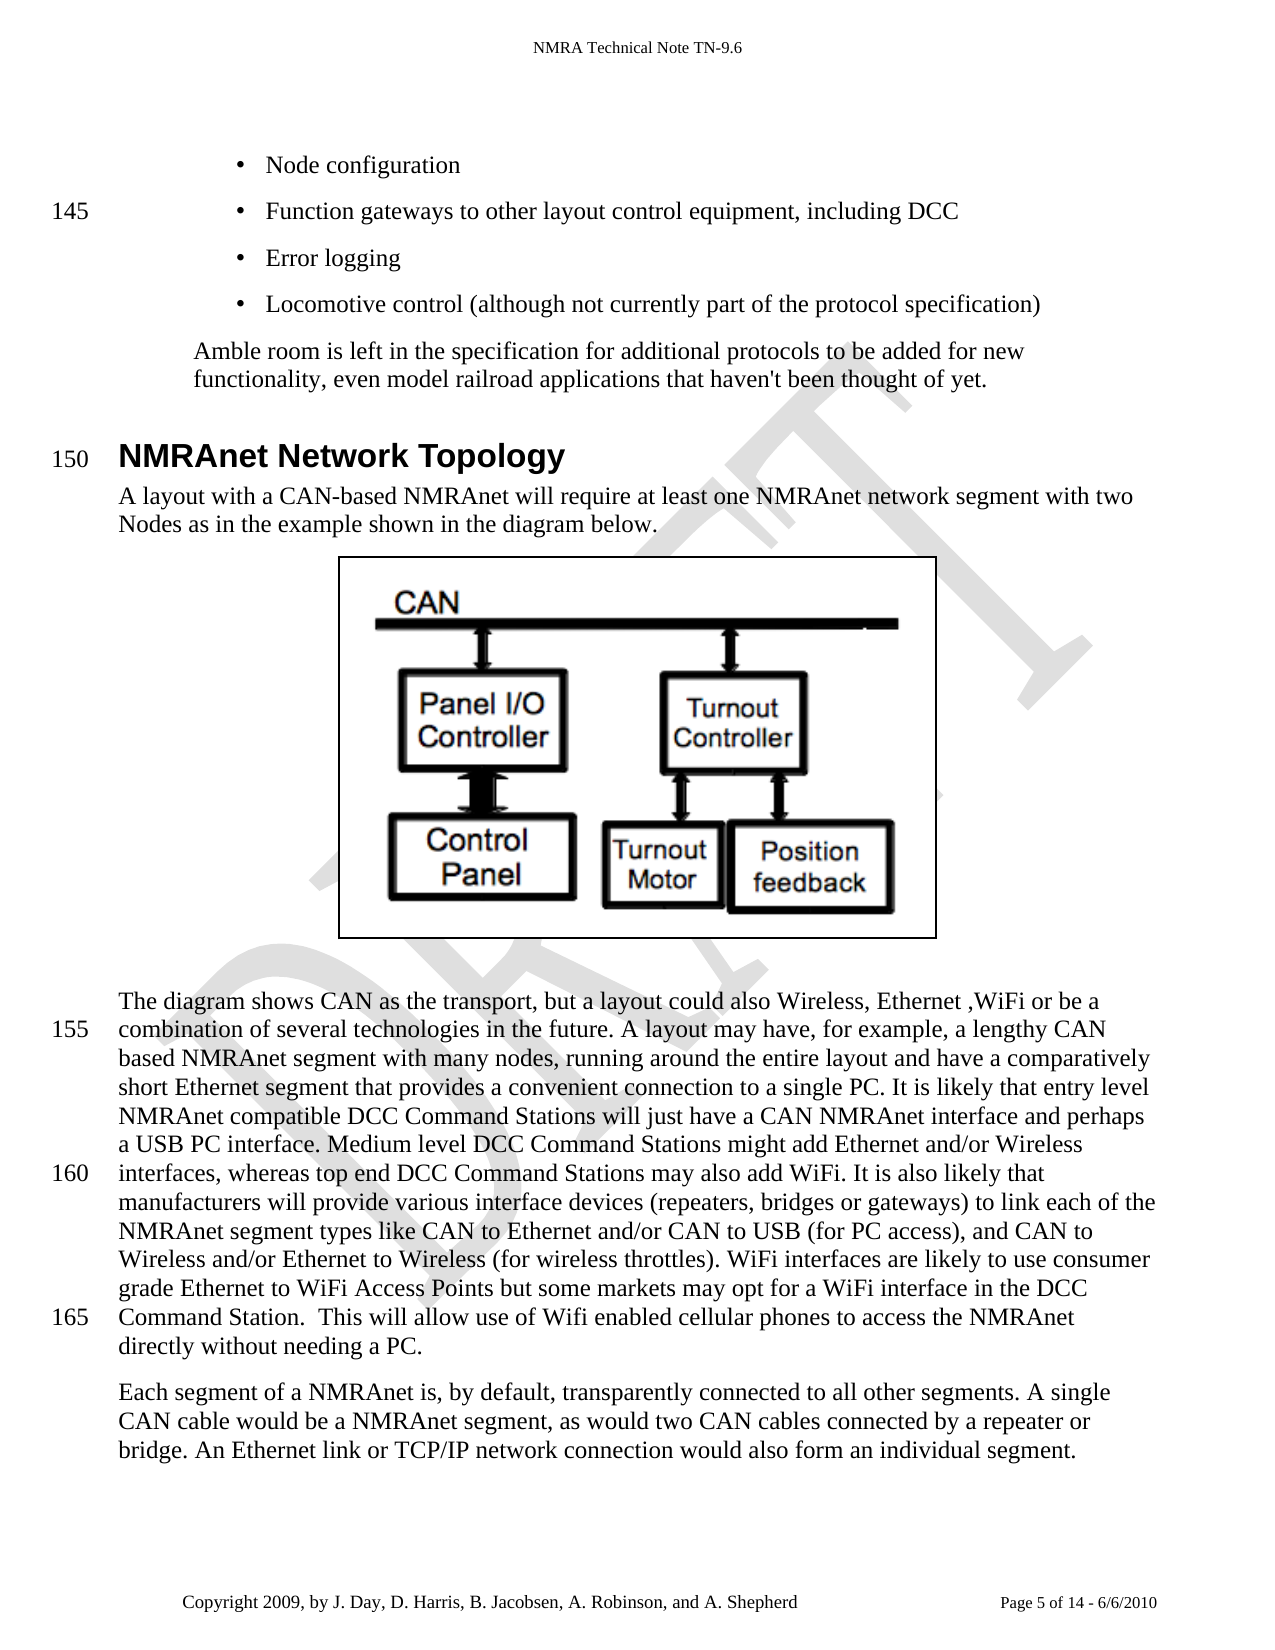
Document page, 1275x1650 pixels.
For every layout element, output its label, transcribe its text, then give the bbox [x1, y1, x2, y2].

list Error logging [236, 243, 1157, 272]
list Node configuration [236, 150, 1157, 179]
subtitle [758, 436, 835, 474]
list Function gateways to other layout control equipment, including DCC [236, 196, 1157, 225]
picture [342, 561, 933, 935]
subtitle [840, 436, 1157, 474]
text Amble room is left in the specification for additional protocols to be added for new functionality, even model railroad applications that haven't been thought of yet. [193, 336, 1157, 393]
text A layout with a CAN-based NMRAnet will require at least one NMRAnet network segment with two Nodes as in the example shown in the diagram below. [719, 481, 899, 538]
text A layout with a CAN-based NMRAnet will require at least one NMRAnet network segment with two Nodes as in the example shown in the diagram below. [885, 481, 1157, 538]
text Each segment of a NMRAnet is, by default, transparently connected to all other segments. A single CAN cable would be a NMRAnet segment, as would two CAN cables connected by a repeater or bridge. An Ethernet link or TCP/IP network connection would also form an individual segment. [118, 1377, 1157, 1463]
text A layout with a CAN-based NMRAnet will require at least one NMRAnet network segment with two Nodes as in the example shown in the diagram below. [118, 481, 707, 538]
subtitle NMRAnet Network Topology [118, 436, 752, 474]
list Locomotive control (although not currently part of the protocol specification) [236, 289, 1157, 318]
text The diagram shows CAN as the transport, but a layout could also Wireless, Ethernet ,WiFi or be a combination of several technologies in the future. A layout may have, for example, a lengthy CAN based NMRAnet segment with many nodes, running around the entire layout and have a comparatively short Ethernet segment that provides a convenient connection to a single PC. It is likely that entry level NMRAnet compatible DCC Command Stations will just have a CAN NMRAnet interface and perhaps a USB PC interface. Medium level DCC Command Stations might add Ethernet and/or Wireless interfaces, whereas top end DCC Command Stations may also add WiFi. It is also likely that manufacturers will provide various interface devices (repeaters, bridges or gateways) to link each of the NMRAnet segment types like CAN to Ethernet and/or CAN to USB (for PC access), and CAN to Wireless and/or Ethernet to Wireless (for wireless throttles). WiFi interfaces are likely to use consumer grade Ethernet to WiFi Access Points but some markets may opt for a WiFi interface in the DCC Command Station. This will allow use of Wifi enabled cellular phones to access the NMRAnet directly without needing a PC. [118, 986, 1157, 1359]
